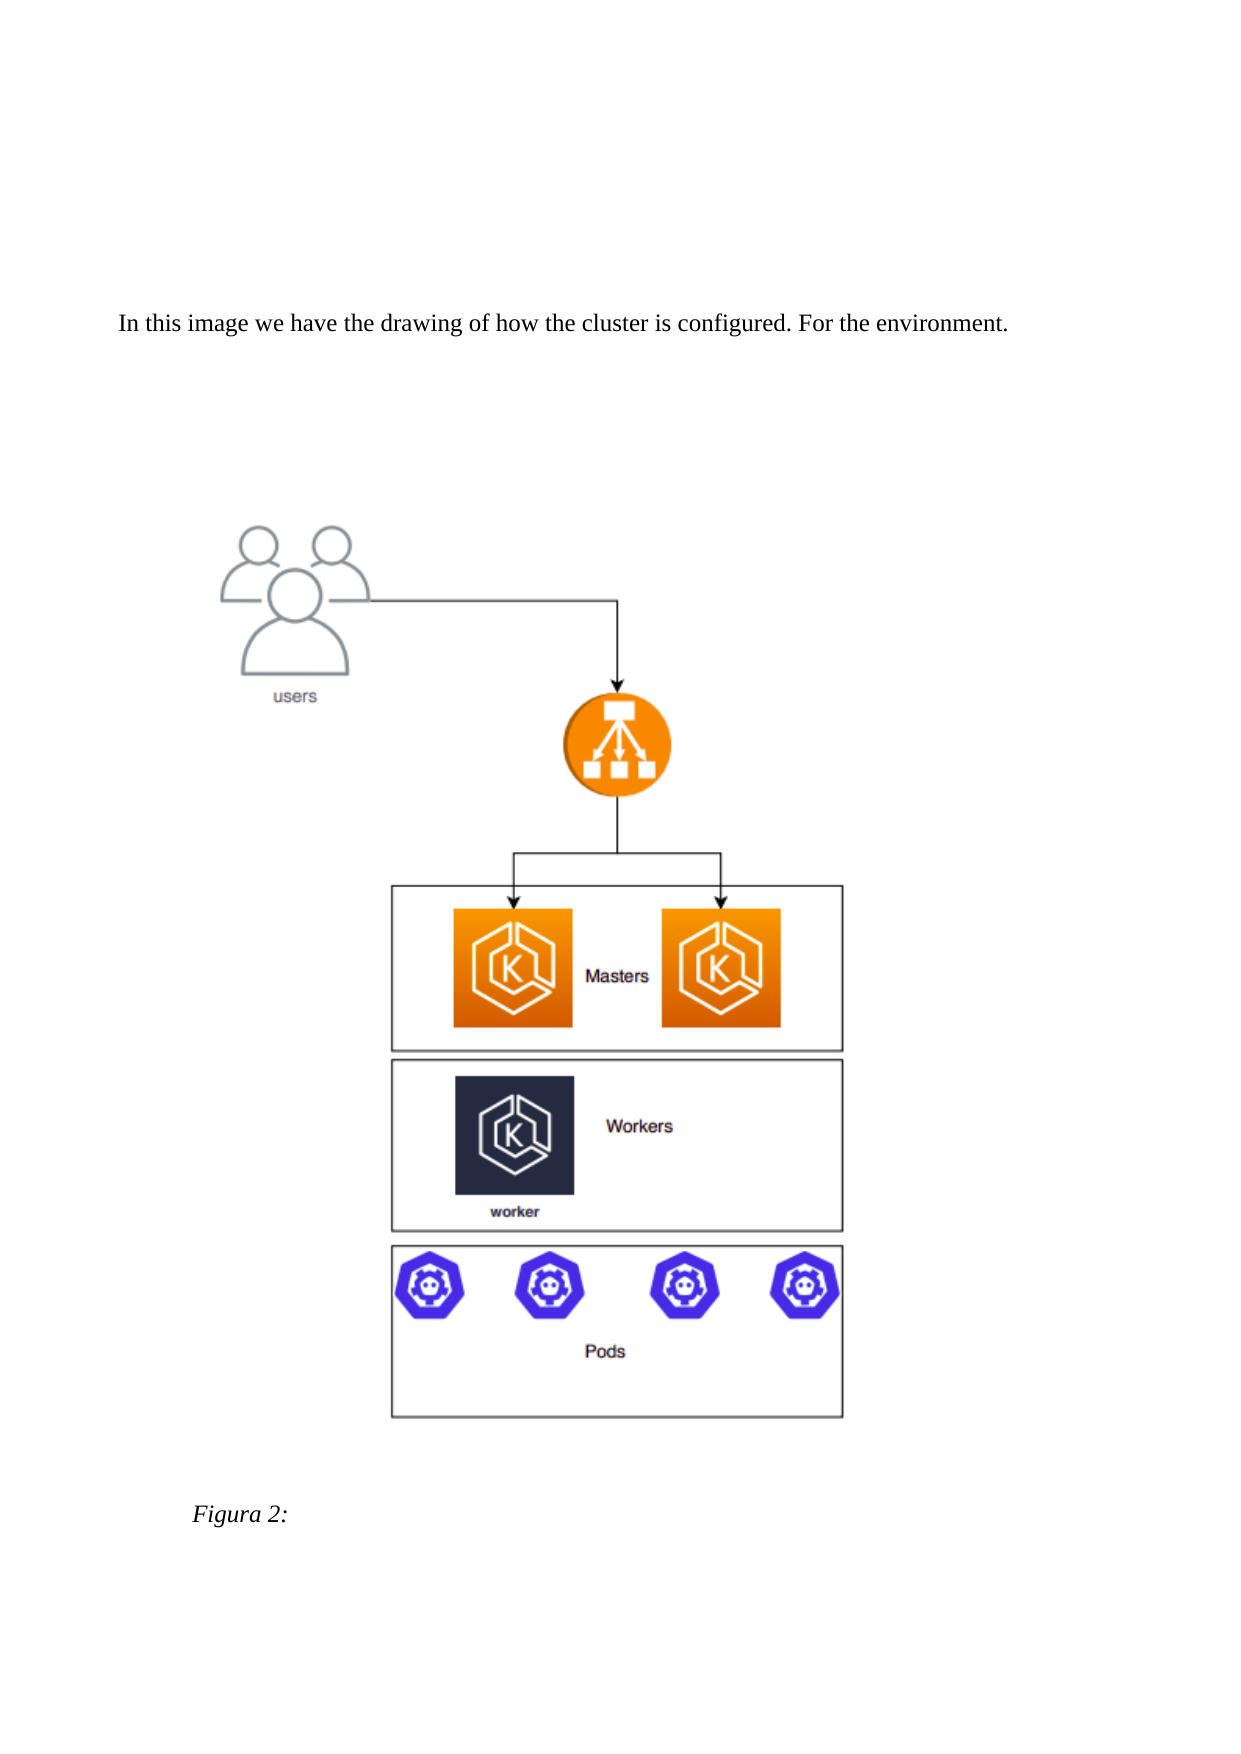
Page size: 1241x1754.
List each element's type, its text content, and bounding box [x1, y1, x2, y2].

text Figura 2: [192, 1494, 1018, 1528]
picture [192, 486, 1019, 1494]
text In this image we have the drawing of how the cluster is configured. For the environment. [118, 308, 1122, 337]
